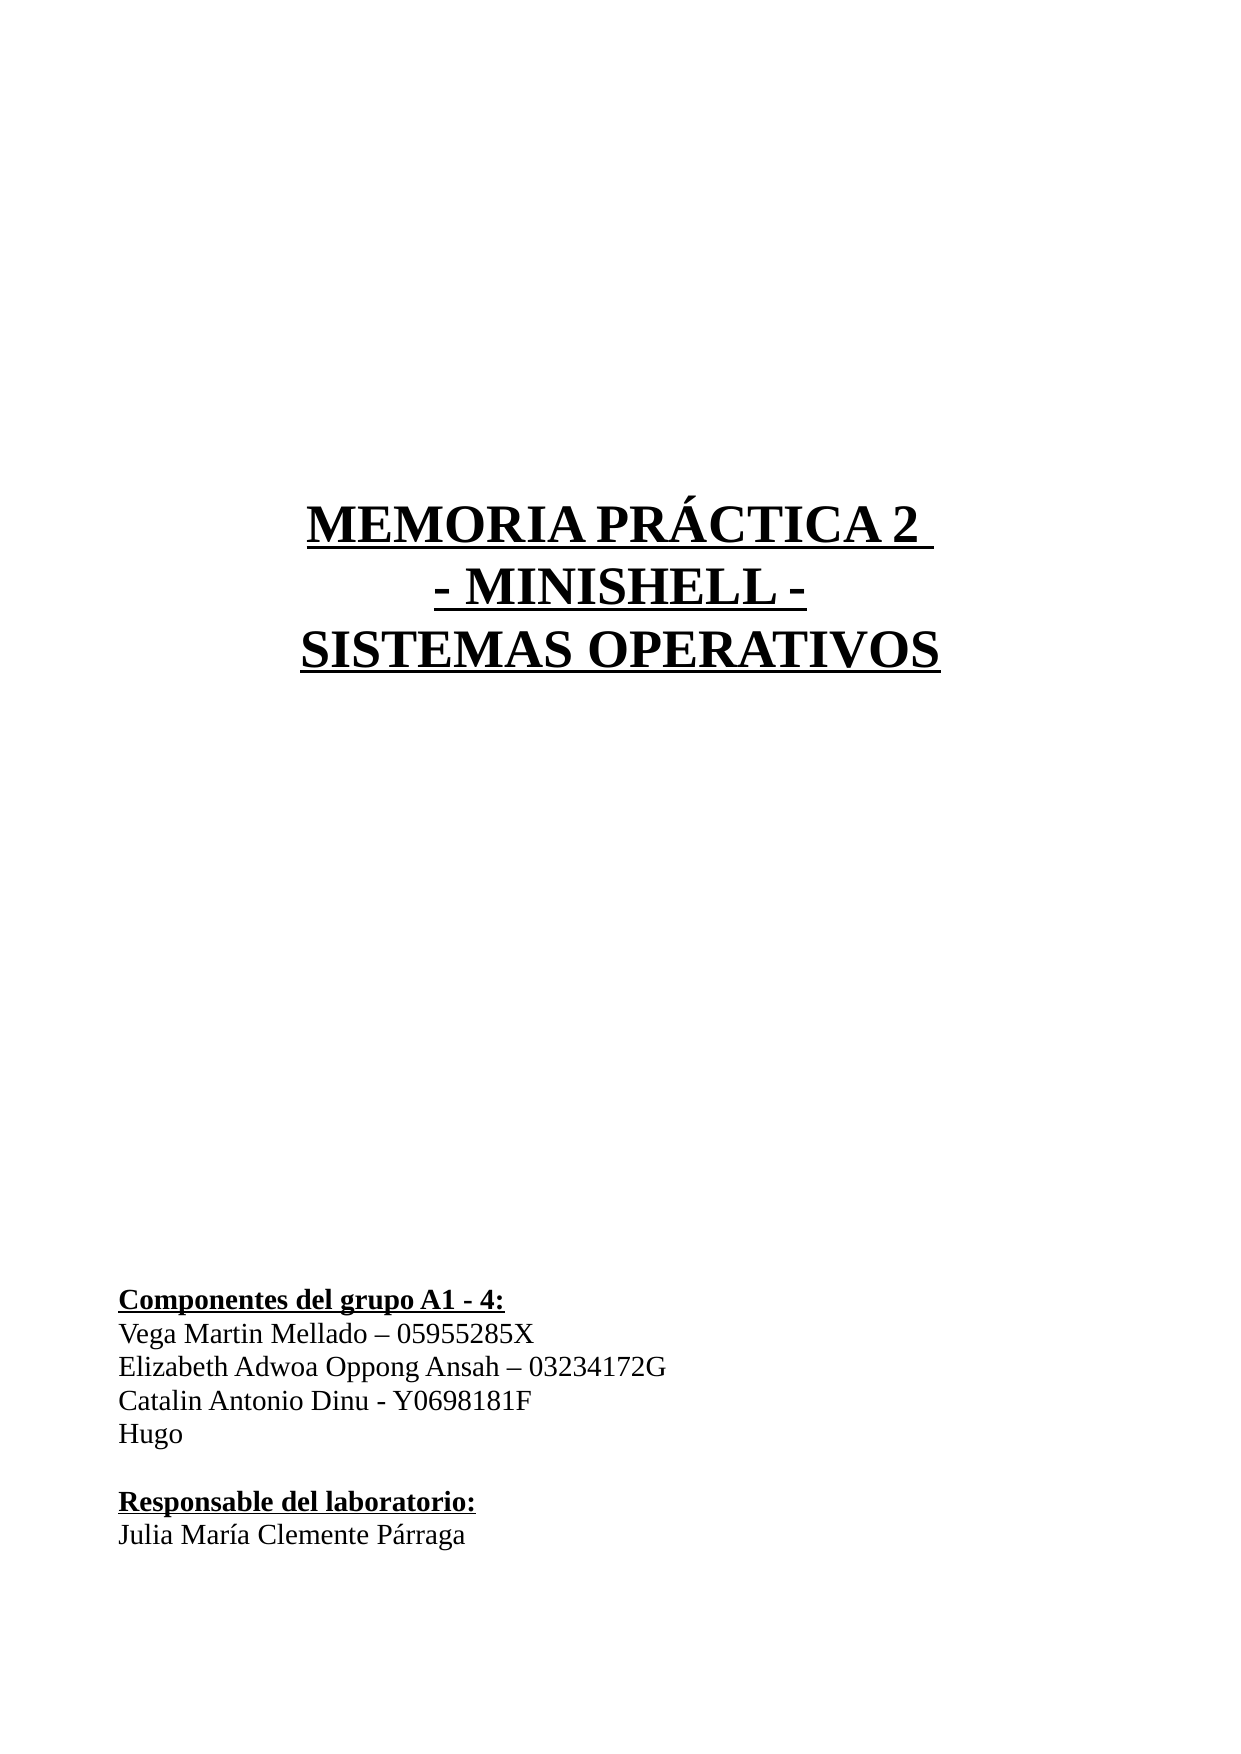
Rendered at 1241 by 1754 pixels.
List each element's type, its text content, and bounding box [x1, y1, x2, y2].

text Catalin Antonio Dinu - Y0698181F [118, 1383, 1122, 1417]
text Responsable del laboratorio: [118, 1484, 1122, 1517]
text Vega Martin Mellado – 05955285X [118, 1316, 1122, 1349]
text Hugo [118, 1417, 1122, 1450]
text - MINISHELL - [118, 554, 1122, 616]
text SISTEMAS OPERATIVOS [118, 616, 1122, 679]
text Elizabeth Adwoa Oppong Ansah – 03234172G [118, 1349, 1122, 1383]
text Julia María Clemente Párraga [118, 1517, 1122, 1551]
text Componentes del grupo A1 - 4: [118, 1282, 1122, 1316]
text MEMORIA PRÁCTICA 2 [118, 492, 1122, 554]
